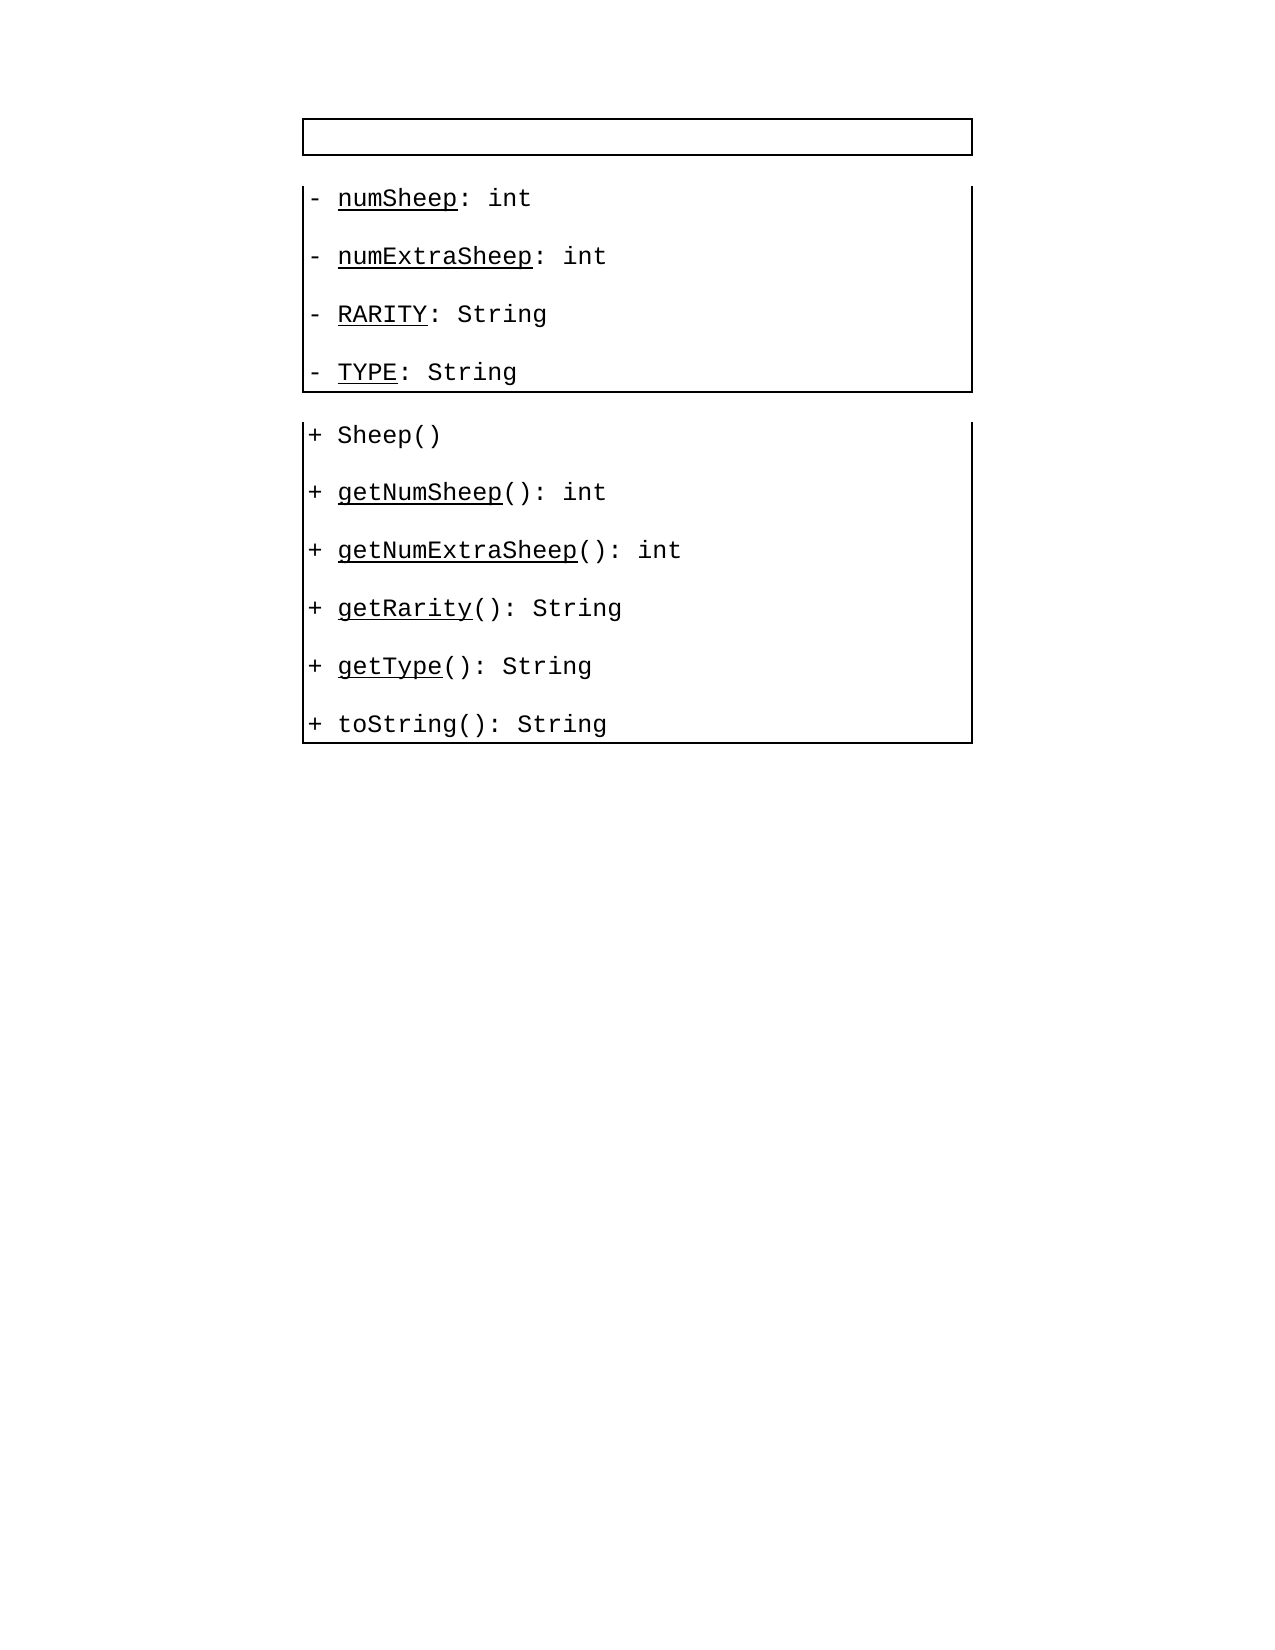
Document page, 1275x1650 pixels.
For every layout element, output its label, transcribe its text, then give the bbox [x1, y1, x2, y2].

table_cell - numSheep: int - numExtraSheep: int - RARITY: String - TYPE: String [304, 186, 971, 391]
table_cell [302, 744, 973, 774]
table_header [304, 120, 971, 154]
table_cell [302, 393, 973, 422]
table_header [302, 156, 973, 186]
table_cell + Sheep() + getNumSheep(): int + getNumExtraSheep(): int + getRarity(): String + getType(): String + toString(): String [304, 422, 971, 742]
